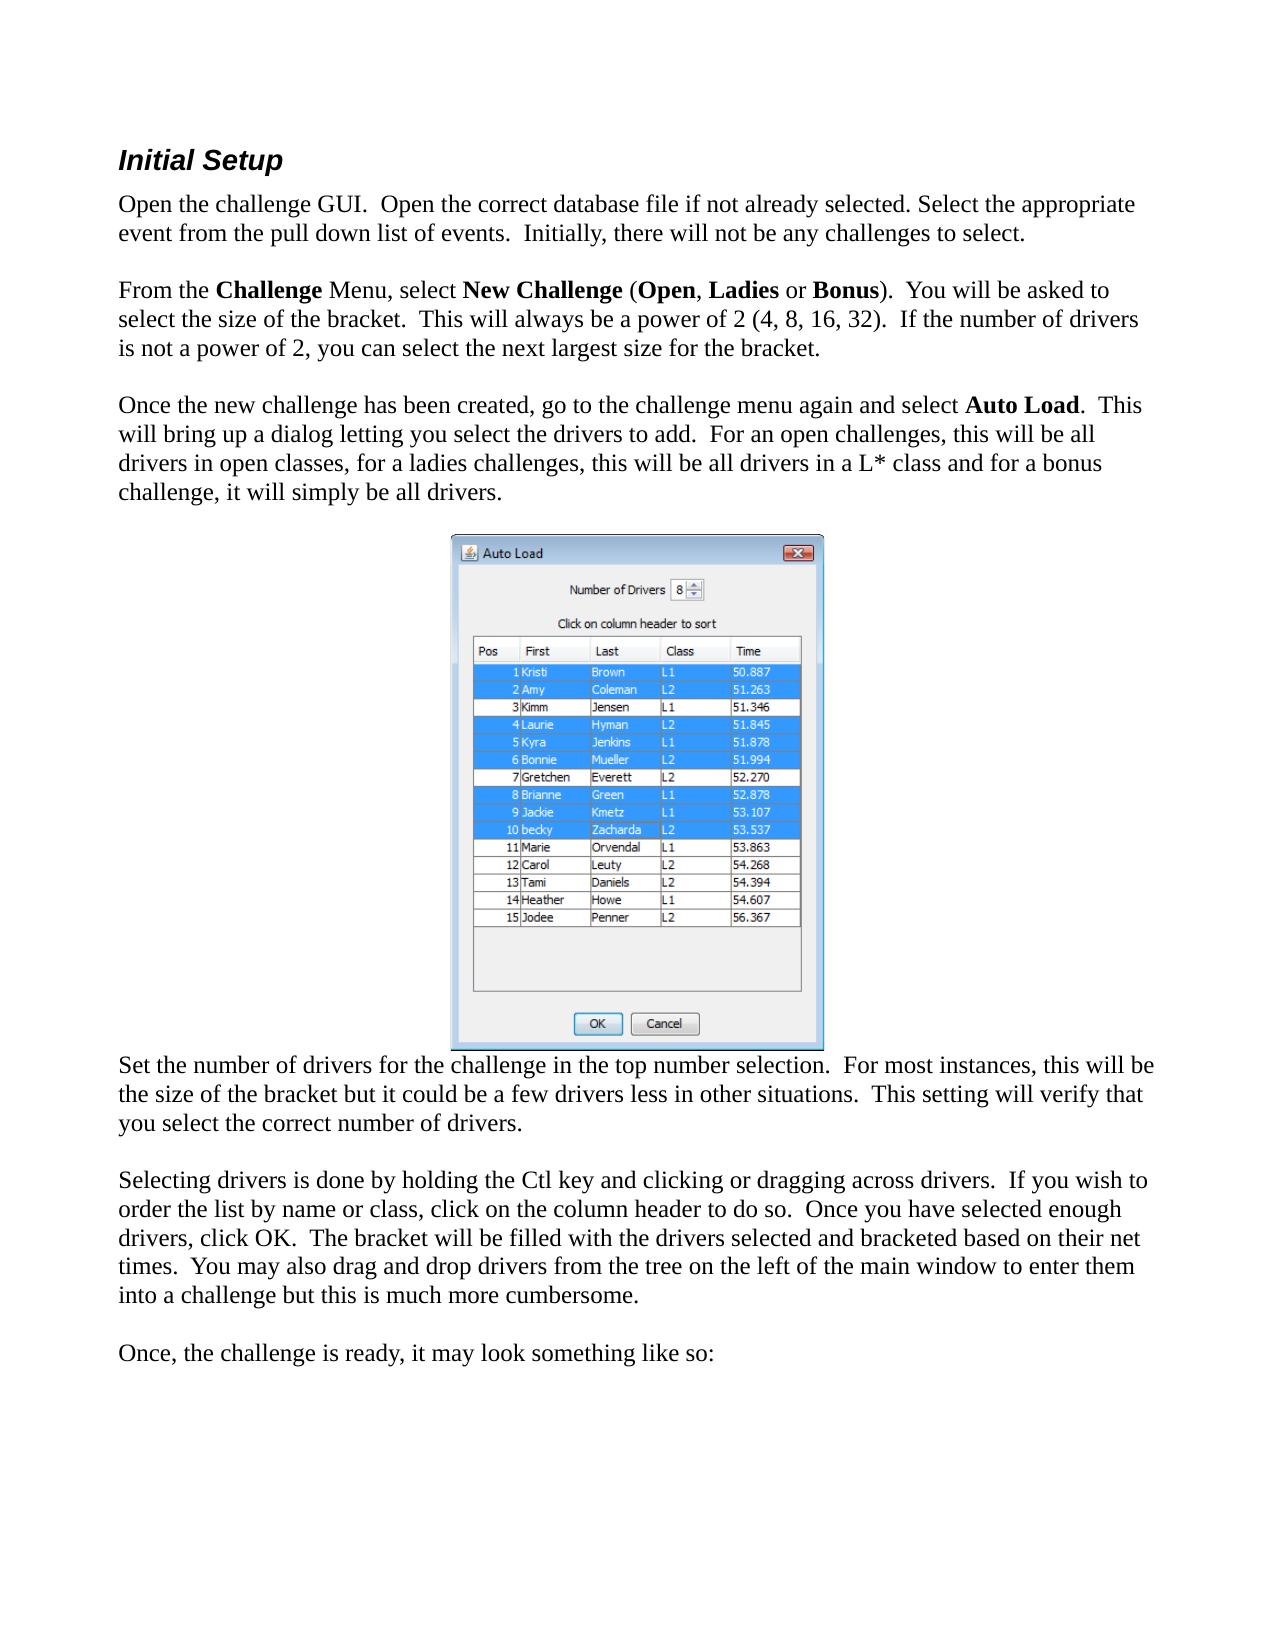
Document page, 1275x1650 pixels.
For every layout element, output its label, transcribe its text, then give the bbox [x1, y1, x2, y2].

text From the Challenge Menu, select New Challenge (Open, Ladies or Bonus). You will be asked to select the size of the bracket. This will always be a power of 2 (4, 8, 16, 32). If the number of drivers is not a power of 2, you can select the next largest size for the bracket. [118, 275, 1157, 362]
text Set the number of drivers for the challenge in the top number selection. For most instances, this will be the size of the bracket but it could be a few drivers less in other situations. This setting will verify that you select the correct number of drivers. [118, 1050, 1157, 1136]
text Selecting drivers is done by holding the Ctl key and clicking or dragging across drivers. If you wish to order the list by name or class, click on the column header to do so. Once you have selected enough drivers, click OK. The bracket will be filled with the drivers selected and bracketed based on their net times. You may also drag and drop drivers from the tree on the left of the main window to enter them into a challenge but this is much more cumbersome. [118, 1165, 1157, 1309]
text Once the new challenge has been created, go to the challenge menu again and select Auto Load. This will bring up a dialog letting you select the drivers to add. For an open challenges, this will be all drivers in open classes, for a ladies challenges, this will be all drivers in a L* class and for a bonus challenge, it will simply be all drivers. [118, 390, 1157, 505]
picture [450, 534, 825, 1051]
text Once, the challenge is ready, it may look something like so: [118, 1338, 1157, 1366]
subtitle Initial Setup [118, 143, 1157, 177]
text Open the challenge GUI. Open the correct database file if not already selected. Select the appropriate event from the pull down list of events. Initially, there will not be any challenges to select. [118, 189, 1157, 247]
